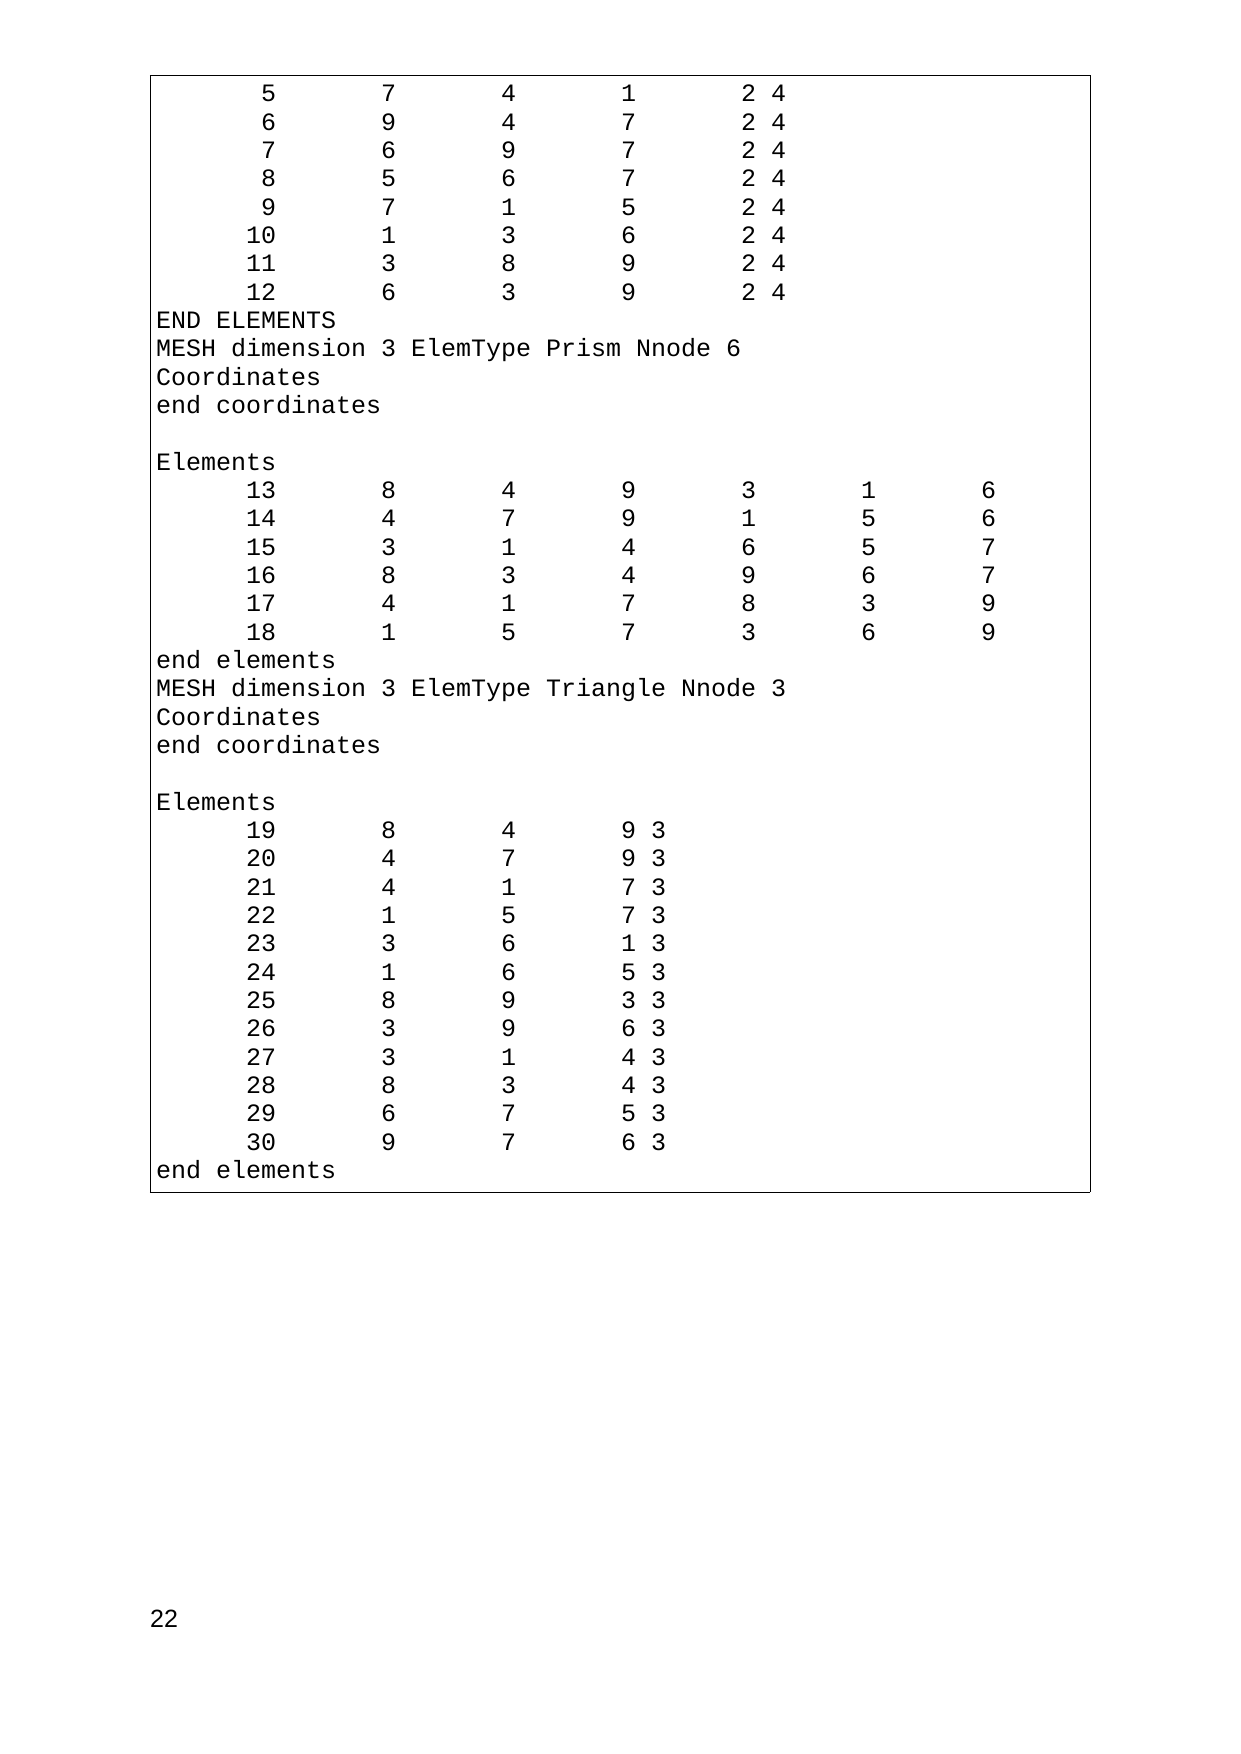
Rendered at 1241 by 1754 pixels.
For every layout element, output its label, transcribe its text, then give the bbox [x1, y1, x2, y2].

table_header 5 7 4 1 2 4 6 9 4 7 2 4 7 6 9 7 2 4 8 5 6 7 2 4 9 7 1 5 2 4 10 1 3 6 2 4 11 3 8 9 2 4 12 6 3 9 2 4 END ELEMENTS MESH dimension 3 ElemType Prism Nnode 6 Coordinates end coordinates Elements 13 8 4 9 3 1 6 14 4 7 9 1 5 6 15 3 1 4 6 5 7 16 8 3 4 9 6 7 17 4 1 7 8 3 9 18 1 5 7 3 6 9 end elements MESH dimension 3 ElemType Triangle Nnode 3 Coordinates end coordinates Elements 19 8 4 9 3 20 4 7 9 3 21 4 1 7 3 22 1 5 7 3 23 3 6 1 3 24 1 6 5 3 25 8 9 3 3 26 3 9 6 3 27 3 1 4 3 28 8 3 4 3 29 6 7 5 3 30 9 7 6 3 end elements [151, 76, 1090, 1192]
